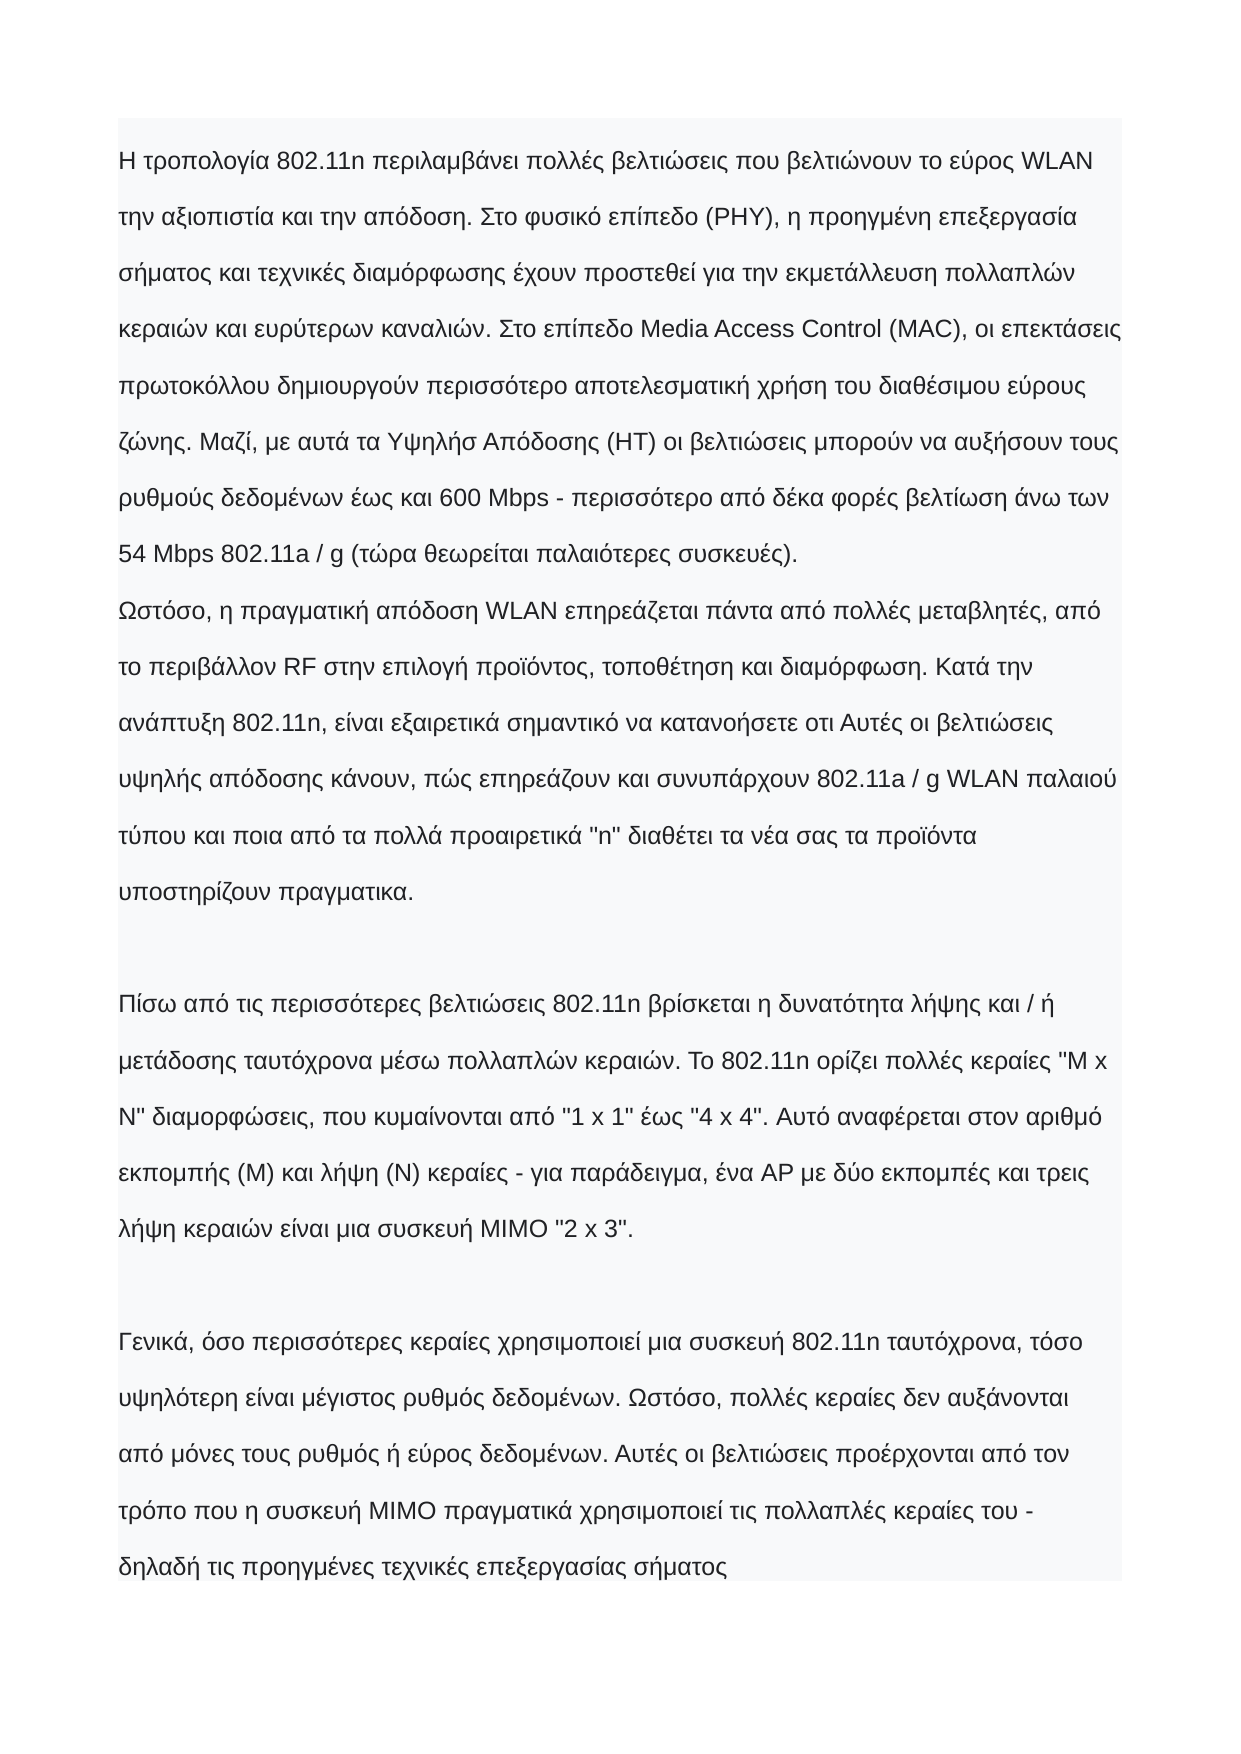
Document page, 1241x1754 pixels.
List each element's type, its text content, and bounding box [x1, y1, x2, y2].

text Πίσω από τις περισσότερες βελτιώσεις 802.11n βρίσκεται η δυνατότητα λήψης και / ή μετάδοσης ταυτόχρονα μέσω πολλαπλών κεραιών. Το 802.11n ορίζει πολλές κεραίες "M x N" διαμορφώσεις, που κυμαίνονται από "1 x 1" έως "4 x 4". Αυτό αναφέρεται στον αριθμό εκπομπής (M) και λήψη (N) κεραίες - για παράδειγμα, ένα AP με δύο εκπομπές και τρεις λήψη κεραιών είναι μια συσκευή MIMO "2 x 3". [118, 962, 1122, 1243]
text Γενικά, όσο περισσότερες κεραίες χρησιμοποιεί μια συσκευή 802.11n ταυτόχρονα, τόσο υψηλότερη είναι μέγιστος ρυθμός δεδομένων. Ωστόσο, πολλές κεραίες δεν αυξάνονται από μόνες τους ρυθμός ή εύρος δεδομένων. Αυτές οι βελτιώσεις προέρχονται από τον τρόπο που η συσκευή MIMO πραγματικά χρησιμοποιεί τις πολλαπλές κεραίες του - δηλαδή τις προηγμένες τεχνικές επεξεργασίας σήματος [118, 1299, 1122, 1581]
text Ωστόσο, η πραγματική απόδοση WLAN επηρεάζεται πάντα από πολλές μεταβλητές, από το περιβάλλον RF στην επιλογή προϊόντος, τοποθέτηση και διαμόρφωση. Κατά την ανάπτυξη 802.11n, είναι εξαιρετικά σημαντικό να κατανοήσετε οτι Αυτές οι βελτιώσεις υψηλής απόδοσης κάνουν, πώς επηρεάζουν και συνυπάρχουν 802.11a / g WLAN παλαιού τύπου και ποια από τα πολλά προαιρετικά "n" διαθέτει τα νέα σας τα προϊόντα υποστηρίζουν πραγματικα. [118, 568, 1122, 906]
text Η τροπολογία 802.11n περιλαμβάνει πολλές βελτιώσεις που βελτιώνουν το εύρος WLAN την αξιοπιστία και την απόδοση. Στο φυσικό επίπεδο (PHY), η προηγμένη επεξεργασία σήματος και τεχνικές διαμόρφωσης έχουν προστεθεί για την εκμετάλλευση πολλαπλών κεραιών και ευρύτερων καναλιών. Στο επίπεδο Media Access Control (MAC), οι επεκτάσεις πρωτοκόλλου δημιουργούν περισσότερο αποτελεσματική χρήση του διαθέσιμου εύρους ζώνης. Μαζί, με αυτά τα Υψηλήσ Απόδοσης (HT) οι βελτιώσεις μπορούν να αυξήσουν τους ρυθμούς δεδομένων έως και 600 Mbps - περισσότερο από δέκα φορές βελτίωση άνω των 54 Mbps 802.11a / g (τώρα θεωρείται παλαιότερες συσκευές). [118, 118, 1122, 568]
